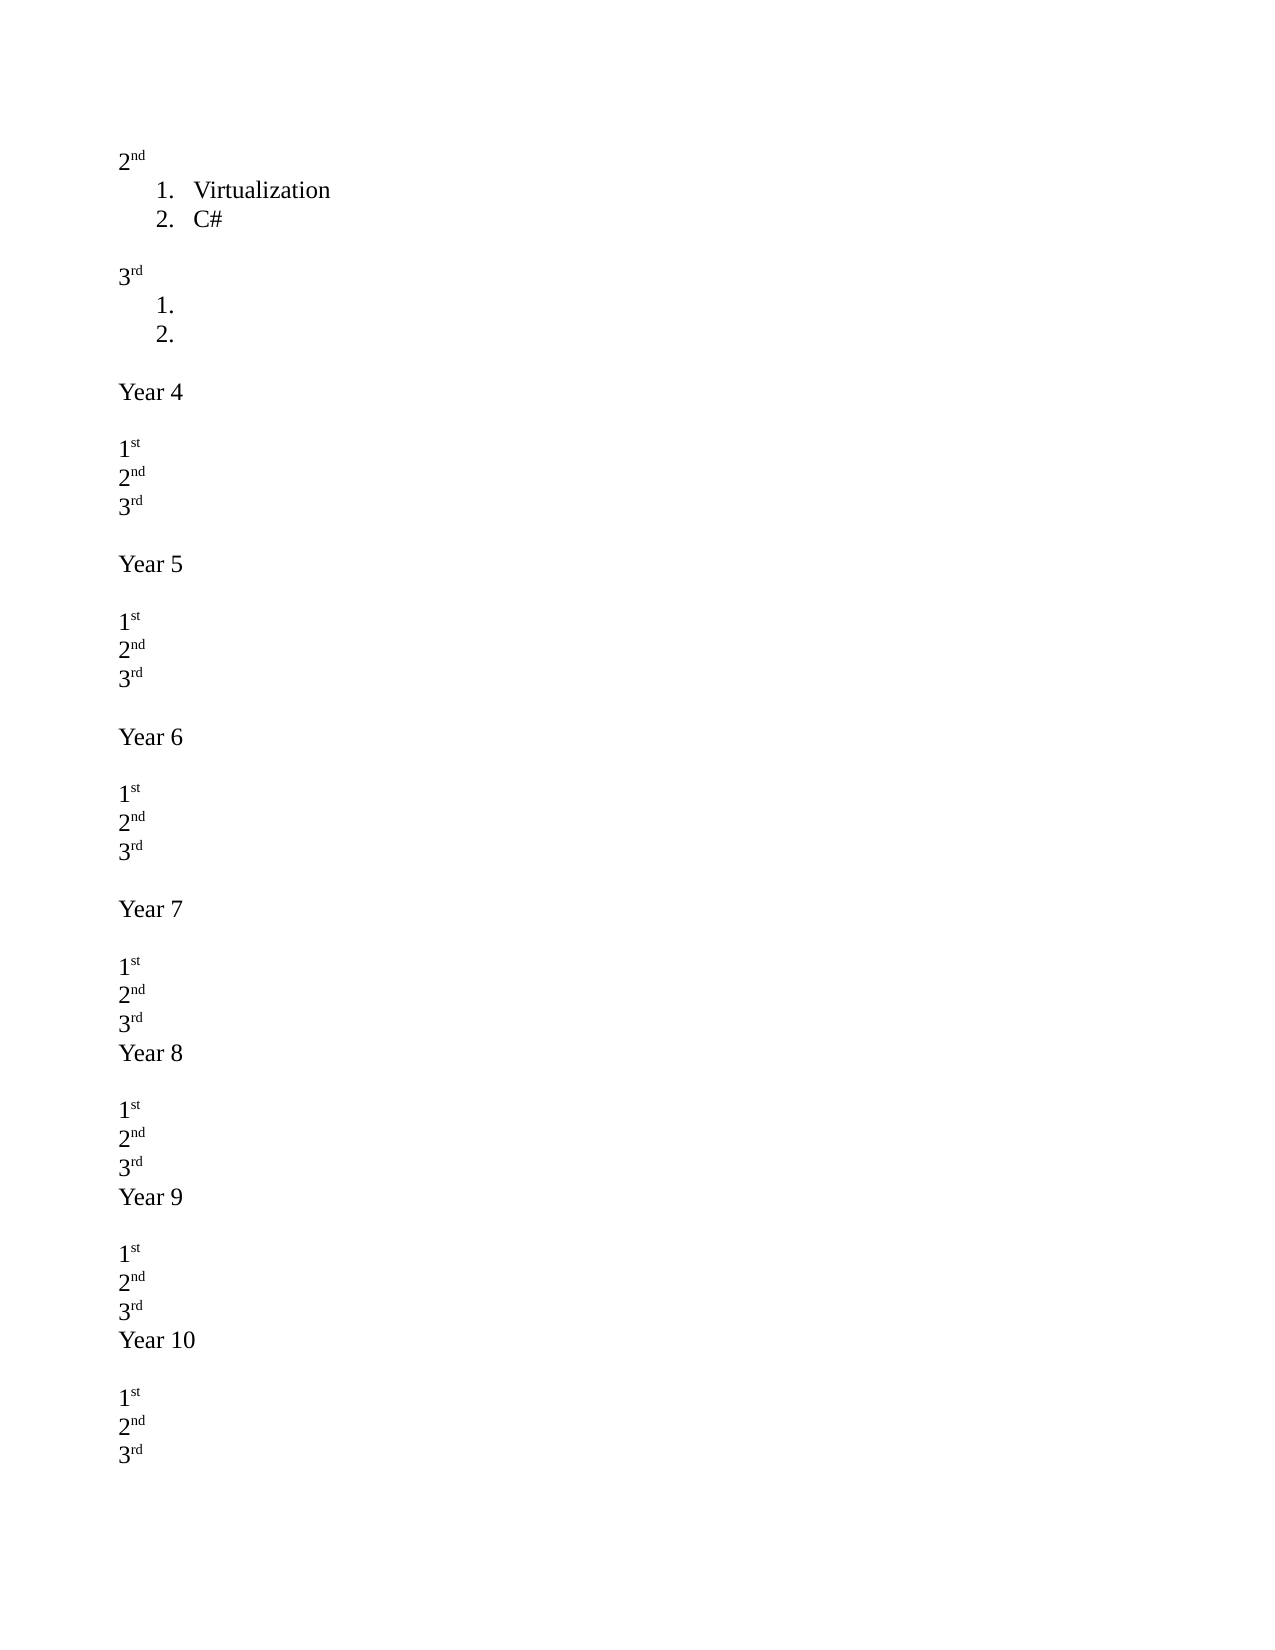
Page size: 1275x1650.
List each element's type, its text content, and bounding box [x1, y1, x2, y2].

table_cell Year 7 1st 2nd 3rd [118, 894, 1157, 1038]
table_cell Year 9 1st 2nd 3rd [118, 1182, 1157, 1326]
table_cell Year 3 1st Cloud AWS Azure 2nd Virtualization C# 3rd [118, 118, 1157, 377]
table_cell Year 4 1st 2nd 3rd [118, 377, 1157, 549]
table_cell Year 5 1st 2nd 3rd [118, 549, 1157, 722]
table_cell Year 10 1st 2nd 3rd [118, 1326, 1157, 1469]
table_cell Year 6 1st 2nd 3rd [118, 722, 1157, 894]
table_cell Year 8 1st 2nd 3rd [118, 1038, 1157, 1182]
